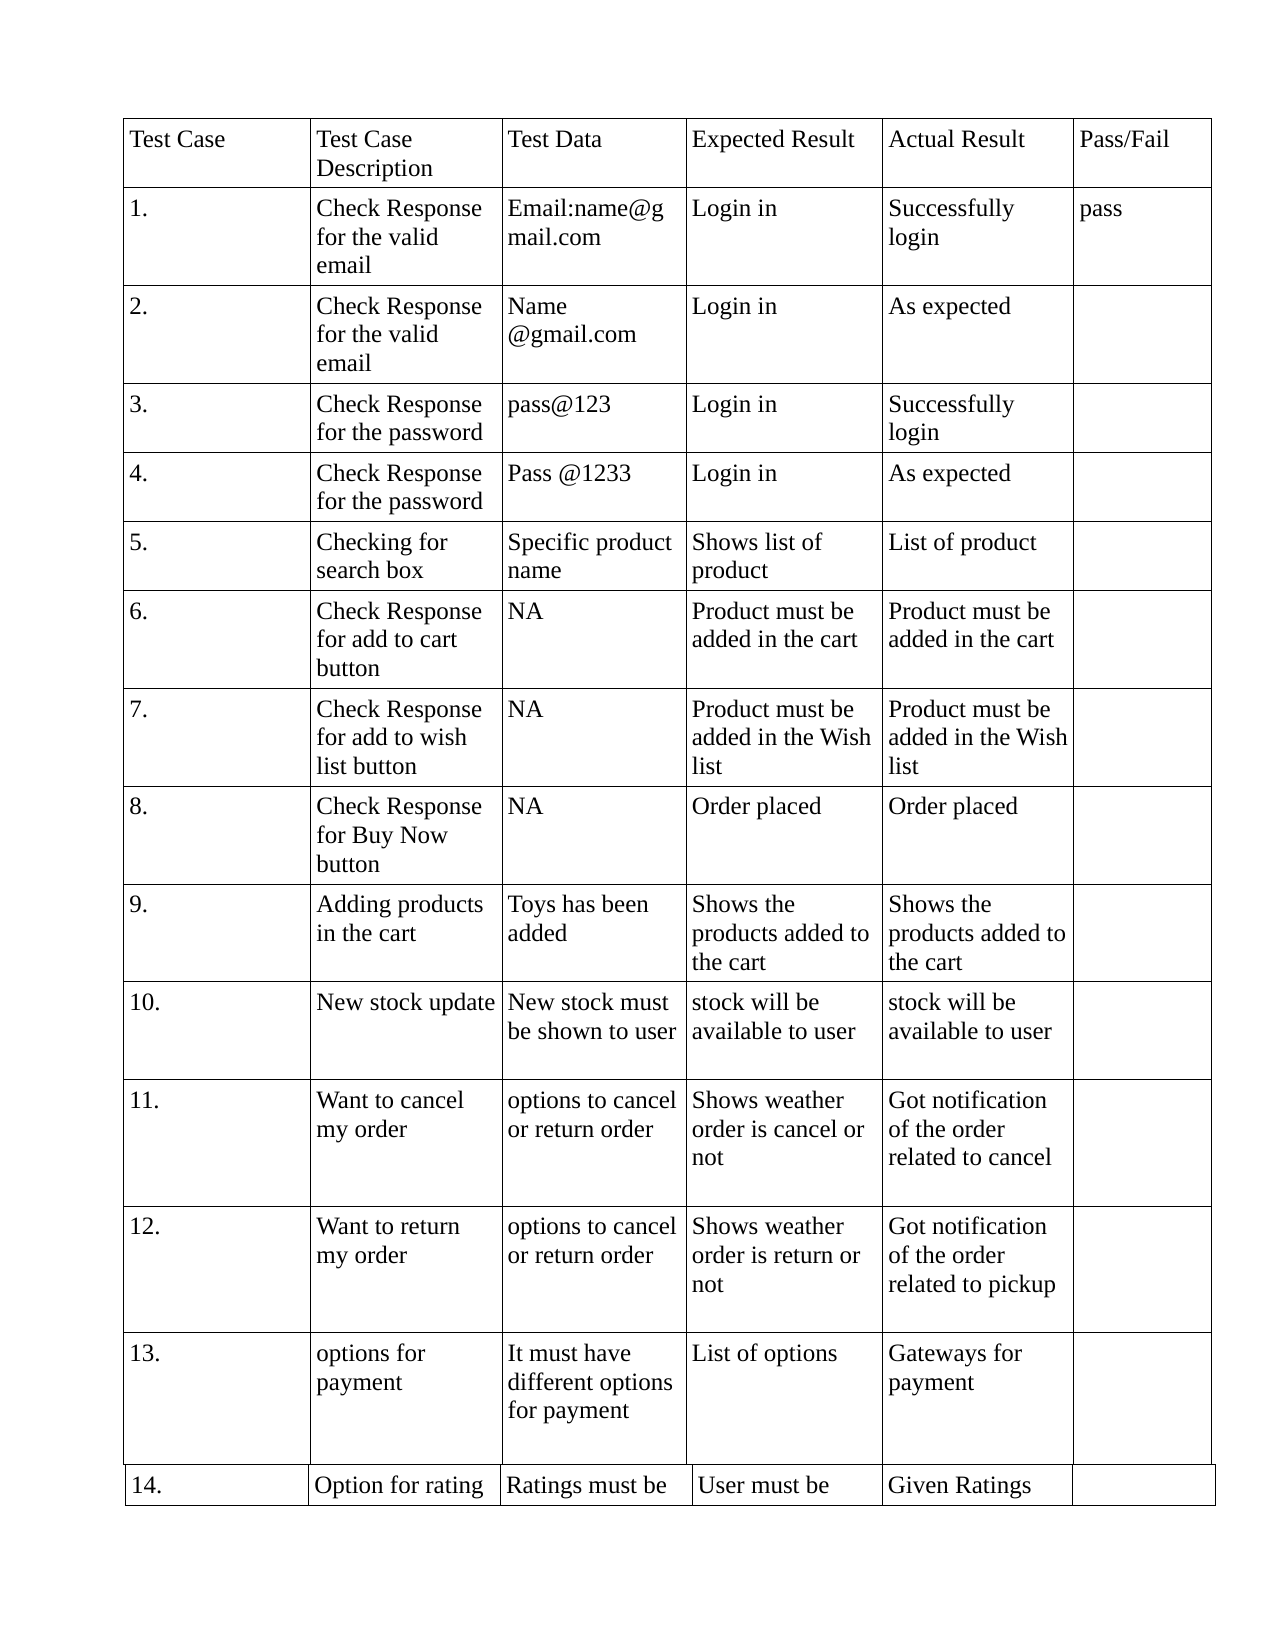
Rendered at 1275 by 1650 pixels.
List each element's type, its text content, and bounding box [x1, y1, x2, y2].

table_cell List of product [883, 522, 1073, 590]
table_cell Checking for search box [311, 522, 502, 590]
table_cell Check Response for the valid email [311, 286, 502, 383]
table_cell 1. [124, 188, 310, 285]
table_cell Successfully login [883, 384, 1073, 452]
table_cell 12. [124, 1207, 310, 1332]
table_cell Login in [687, 286, 882, 383]
table_cell Toys has been added [503, 885, 686, 981]
table_cell List of options [687, 1333, 882, 1464]
table_cell options to cancel or return order [503, 1207, 686, 1332]
table_header Test Case [124, 119, 310, 187]
table_cell [1074, 453, 1211, 521]
table_cell 4. [124, 453, 310, 521]
table_cell 10. [124, 982, 310, 1079]
table_header Actual Result [883, 119, 1073, 187]
table_cell Shows the products added to the cart [687, 885, 882, 981]
table_cell Shows list of product [687, 522, 882, 590]
table_cell 3. [124, 384, 310, 452]
table_cell 11. [124, 1080, 310, 1206]
table_cell Adding products in the cart [311, 885, 502, 981]
table_cell Shows weather order is cancel or not [687, 1080, 882, 1206]
table_header Ratings must be [501, 1465, 692, 1504]
table_cell New stock update [311, 982, 502, 1079]
table_cell Email:name@gmail.com [503, 188, 686, 285]
table_cell Gateways for payment [883, 1333, 1073, 1464]
table_cell 8. [124, 787, 310, 883]
table_cell Name @gmail.com [503, 286, 686, 383]
table_cell Shows weather order is return or not [687, 1207, 882, 1332]
table_cell 5. [124, 522, 310, 590]
table_cell [1074, 982, 1211, 1079]
table_header Test Data [503, 119, 686, 187]
table_cell [1074, 384, 1211, 452]
table_cell Got notification of the order related to cancel [883, 1080, 1073, 1206]
table_header Given Ratings [883, 1465, 1072, 1504]
table_header Expected Result [687, 119, 882, 187]
table_cell [1074, 1207, 1211, 1332]
table_header User must be [693, 1465, 882, 1504]
table_cell NA [503, 689, 686, 786]
table_cell [1074, 1333, 1211, 1464]
table_cell 7. [124, 689, 310, 786]
table_cell 9. [124, 885, 310, 981]
table_cell Check Response for the valid email [311, 188, 502, 285]
table_cell Want to return my order [311, 1207, 502, 1332]
table_cell [1074, 286, 1211, 383]
table_cell Successfully login [883, 188, 1073, 285]
table_cell Got notification of the order related to pickup [883, 1207, 1073, 1332]
table_cell [1074, 1080, 1211, 1206]
table_cell Shows the products added to the cart [883, 885, 1073, 981]
table_cell [1074, 522, 1211, 590]
table_cell stock will be available to user [687, 982, 882, 1079]
table_header [1073, 1465, 1215, 1504]
table_cell Product must be added in the Wish list [883, 689, 1073, 786]
table_cell Check Response for add to cart button [311, 591, 502, 688]
table_cell [1074, 591, 1211, 688]
table_cell Login in [687, 453, 882, 521]
table_cell Check Response for the password [311, 453, 502, 521]
table_cell Product must be added in the cart [687, 591, 882, 688]
table_cell Login in [687, 188, 882, 285]
table_cell 6. [124, 591, 310, 688]
table_cell pass [1074, 188, 1211, 285]
table_cell Login in [687, 384, 882, 452]
table_cell Product must be added in the cart [883, 591, 1073, 688]
table_header Option for rating [309, 1465, 500, 1504]
table_cell 2. [124, 286, 310, 383]
table_cell As expected [883, 286, 1073, 383]
table_cell Order placed [883, 787, 1073, 883]
table_cell Specific product name [503, 522, 686, 590]
table_cell It must have different options for payment [503, 1333, 686, 1464]
table_cell [1074, 885, 1211, 981]
table_cell NA [503, 787, 686, 883]
table_header 14. [126, 1465, 308, 1504]
table_cell New stock must be shown to user [503, 982, 686, 1079]
table_cell As expected [883, 453, 1073, 521]
table_cell pass@123 [503, 384, 686, 452]
table_cell stock will be available to user [883, 982, 1073, 1079]
table_cell Order placed [687, 787, 882, 883]
table_cell Product must be added in the Wish list [687, 689, 882, 786]
table_cell 13. [124, 1333, 310, 1464]
table_cell options for payment [311, 1333, 502, 1464]
table_cell [1074, 689, 1211, 786]
table_cell Check Response for add to wish list button [311, 689, 502, 786]
table_cell NA [503, 591, 686, 688]
table_cell options to cancel or return order [503, 1080, 686, 1206]
table_cell Want to cancel my order [311, 1080, 502, 1206]
table_cell [1074, 787, 1211, 883]
table_header Pass/Fail [1074, 119, 1211, 187]
table_cell Check Response for Buy Now button [311, 787, 502, 883]
table_cell Pass @1233 [503, 453, 686, 521]
table_cell Check Response for the password [311, 384, 502, 452]
table_header Test Case Description [311, 119, 502, 187]
